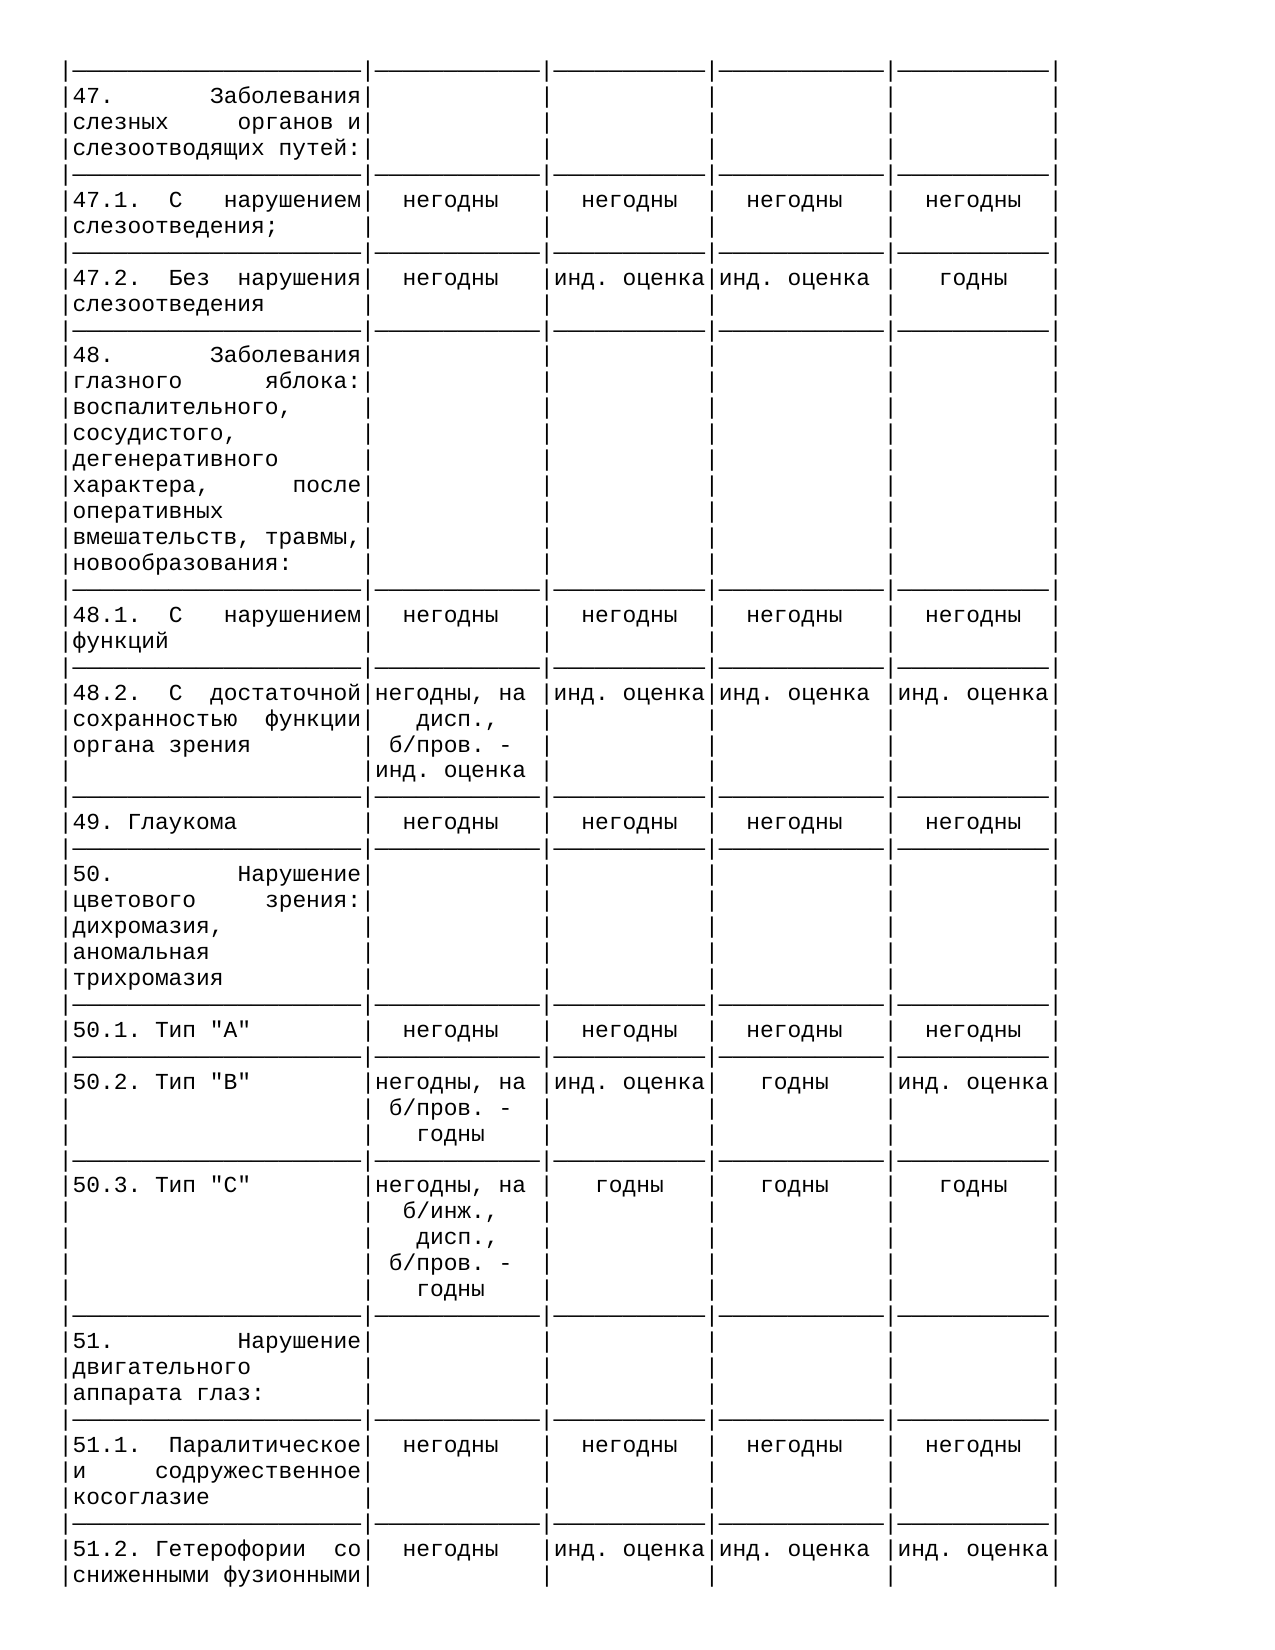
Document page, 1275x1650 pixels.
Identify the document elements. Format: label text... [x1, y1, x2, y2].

text |функций | | | | | [58, 629, 1216, 655]
text |дихромазия, | | | | | [58, 914, 1216, 940]
text |—————————————————————|————————————|———————————|————————————|———————————| [58, 162, 1216, 188]
text | | б/пров. - | | | | [58, 1096, 1216, 1122]
text |—————————————————————|————————————|———————————|————————————|———————————| [58, 992, 1216, 1018]
text |48.1. С нарушением| негодны | негодны | негодны | негодны | [58, 603, 1216, 629]
text |—————————————————————|————————————|———————————|————————————|———————————| [58, 1148, 1216, 1174]
text | | годны | | | | [58, 1278, 1216, 1303]
text |51.1. Паралитическое| негодны | негодны | негодны | негодны | [58, 1433, 1216, 1459]
text |сохранностью функции| дисп., | | | | [58, 707, 1216, 733]
text |—————————————————————|————————————|———————————|————————————|———————————| [58, 1511, 1216, 1537]
text |двигательного | | | | | [58, 1355, 1216, 1381]
text |цветового зрения:| | | | | [58, 888, 1216, 914]
text |47.2. Без нарушения| негодны |инд. оценка|инд. оценка | годны | [58, 266, 1216, 292]
text |—————————————————————|————————————|———————————|————————————|———————————| [58, 577, 1216, 603]
text |50.1. Тип "А" | негодны | негодны | негодны | негодны | [58, 1018, 1216, 1044]
text |—————————————————————|————————————|———————————|————————————|———————————| [58, 1303, 1216, 1329]
text |50.3. Тип "С" |негодны, на | годны | годны | годны | [58, 1174, 1216, 1200]
text |глазного яблока:| | | | | [58, 370, 1216, 396]
text |47. Заболевания| | | | | [58, 84, 1216, 110]
text | |инд. оценка | | | | [58, 759, 1216, 785]
text |трихромазия | | | | | [58, 966, 1216, 992]
text |47.1. С нарушением| негодны | негодны | негодны | негодны | [58, 188, 1216, 214]
text | | б/пров. - | | | | [58, 1252, 1216, 1278]
text |—————————————————————|————————————|———————————|————————————|———————————| [58, 240, 1216, 266]
text |слезоотводящих путей:| | | | | [58, 136, 1216, 162]
text |—————————————————————|————————————|———————————|————————————|———————————| [58, 318, 1216, 344]
text |и содружественное| | | | | [58, 1459, 1216, 1485]
text |48.2. С достаточной|негодны, на |инд. оценка|инд. оценка |инд. оценка| [58, 681, 1216, 707]
text |органа зрения | б/пров. - | | | | [58, 733, 1216, 759]
text |—————————————————————|————————————|———————————|————————————|———————————| [58, 1407, 1216, 1433]
text |сосудистого, | | | | | [58, 422, 1216, 448]
text |51.2. Гетерофории со| негодны |инд. оценка|инд. оценка |инд. оценка| [58, 1537, 1216, 1563]
text |—————————————————————|————————————|———————————|————————————|———————————| [58, 58, 1216, 84]
text |вмешательств, травмы,| | | | | [58, 525, 1216, 551]
text |50.2. Тип "В" |негодны, на |инд. оценка| годны |инд. оценка| [58, 1070, 1216, 1096]
text |новообразования: | | | | | [58, 551, 1216, 577]
text |аномальная | | | | | [58, 940, 1216, 966]
text |слезных органов и| | | | | [58, 110, 1216, 136]
text |дегенеративного | | | | | [58, 448, 1216, 473]
text |аппарата глаз: | | | | | [58, 1381, 1216, 1407]
text |косоглазие | | | | | [58, 1485, 1216, 1511]
text |—————————————————————|————————————|———————————|————————————|———————————| [58, 655, 1216, 681]
text |слезоотведения; | | | | | [58, 214, 1216, 240]
text |слезоотведения | | | | | [58, 292, 1216, 318]
text |характера, после| | | | | [58, 473, 1216, 499]
text | | дисп., | | | | [58, 1226, 1216, 1252]
text | | годны | | | | [58, 1122, 1216, 1148]
text | | б/инж., | | | | [58, 1200, 1216, 1226]
text |воспалительного, | | | | | [58, 396, 1216, 422]
text |сниженными фузионными| | | | | [58, 1563, 1216, 1589]
text |50. Нарушение| | | | | [58, 863, 1216, 888]
text |—————————————————————|————————————|———————————|————————————|———————————| [58, 1044, 1216, 1070]
text |оперативных | | | | | [58, 499, 1216, 525]
text |49. Глаукома | негодны | негодны | негодны | негодны | [58, 811, 1216, 837]
text |—————————————————————|————————————|———————————|————————————|———————————| [58, 785, 1216, 811]
text |—————————————————————|————————————|———————————|————————————|———————————| [58, 837, 1216, 863]
text |48. Заболевания| | | | | [58, 344, 1216, 370]
text |51. Нарушение| | | | | [58, 1329, 1216, 1355]
